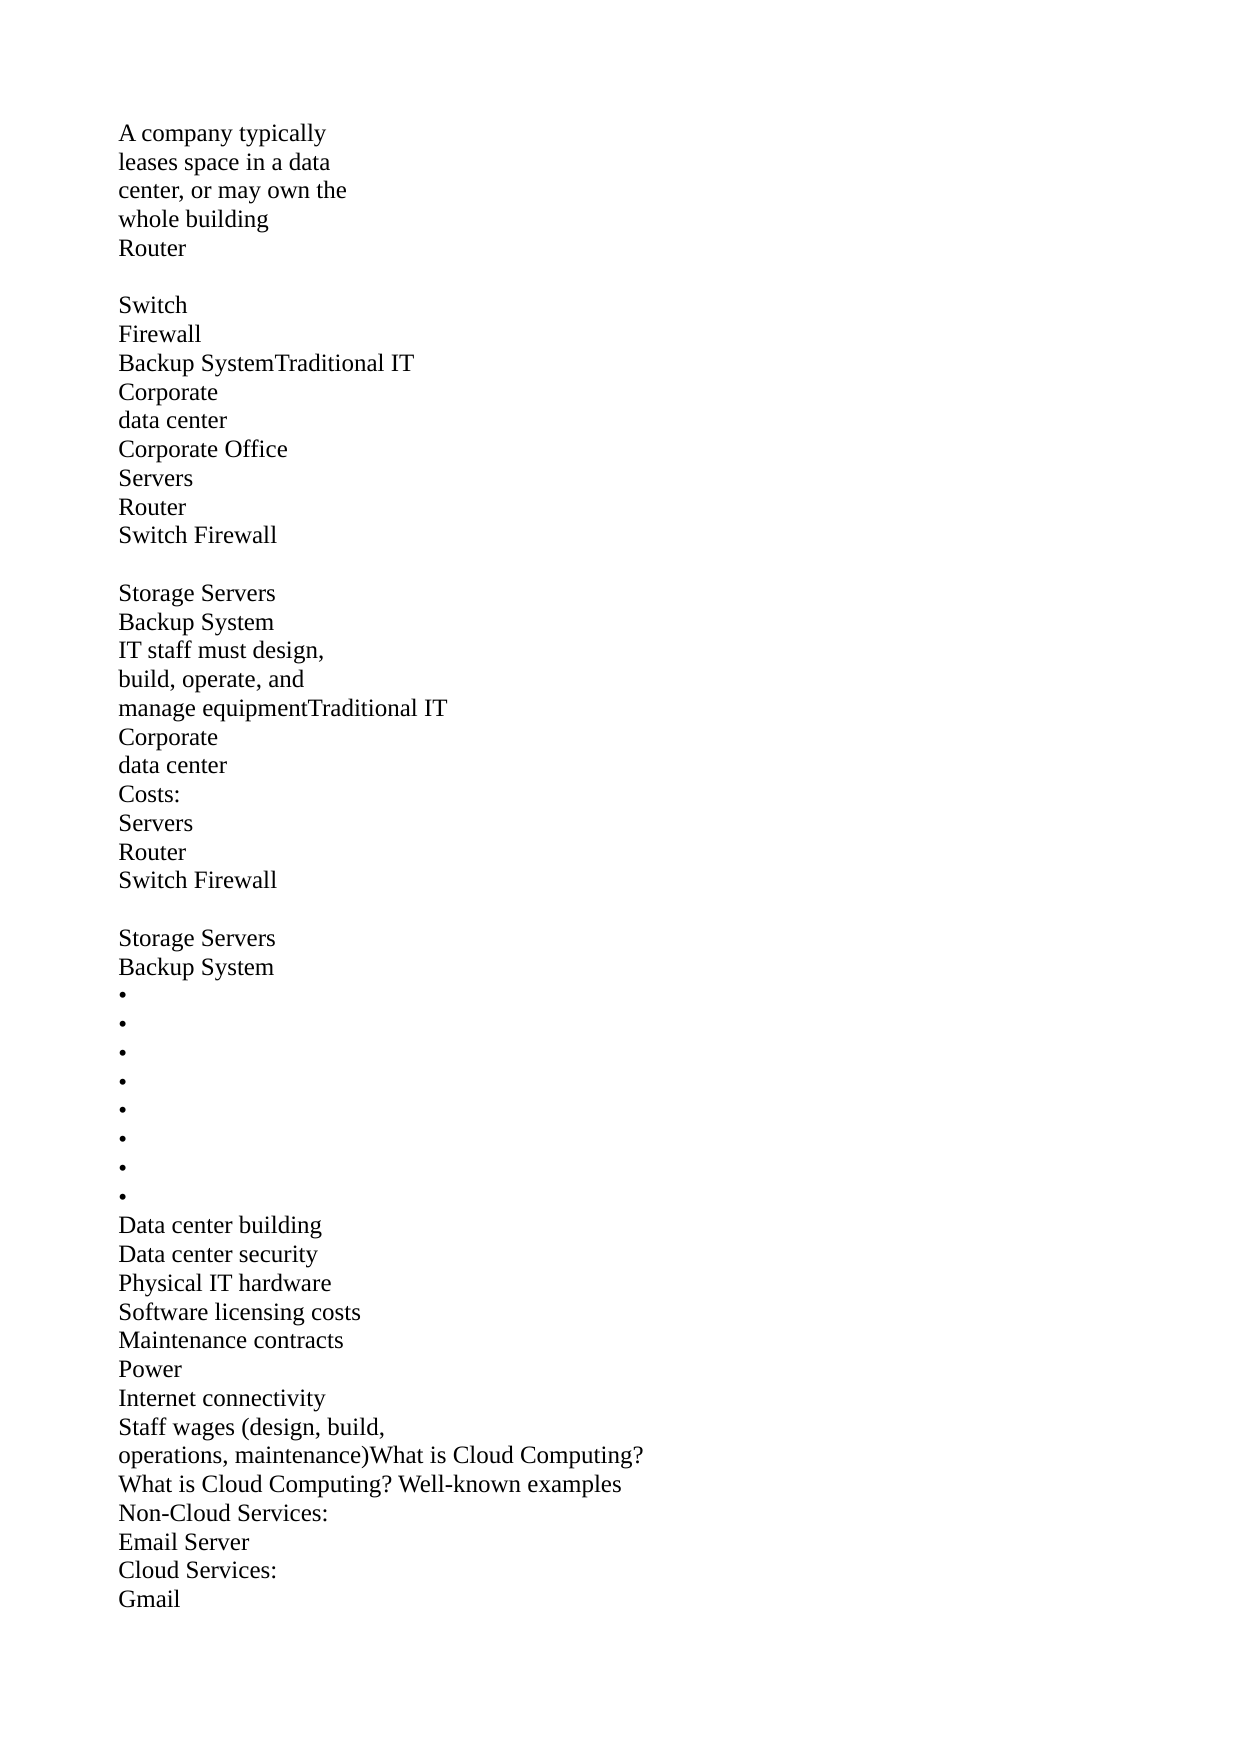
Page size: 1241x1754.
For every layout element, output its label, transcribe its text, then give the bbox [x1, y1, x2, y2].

text operations, maintenance)What is Cloud Computing? [118, 1441, 1122, 1469]
text Power [118, 1354, 1122, 1383]
text Switch Firewall [118, 521, 1122, 549]
text Data center building [118, 1211, 1122, 1239]
text What is Cloud Computing? Well-known examples [118, 1469, 1122, 1498]
text Servers [118, 808, 1122, 837]
text build, operate, and [118, 664, 1122, 693]
text Firewall [118, 319, 1122, 348]
text Software licensing costs [118, 1297, 1122, 1326]
text Backup System [118, 607, 1122, 636]
text IT staff must design, [118, 636, 1122, 664]
text • [118, 981, 1122, 1009]
text Switch [118, 291, 1122, 319]
text Servers [118, 463, 1122, 492]
text Maintenance contracts [118, 1326, 1122, 1354]
text Backup System [118, 952, 1122, 981]
text Storage Servers [118, 578, 1122, 607]
text Router [118, 492, 1122, 521]
text data center [118, 751, 1122, 779]
text Staff wages (design, build, [118, 1412, 1122, 1441]
text Gmail [118, 1584, 1122, 1613]
text manage equipmentTraditional IT [118, 693, 1122, 722]
text Email Server [118, 1527, 1122, 1556]
text • [118, 1096, 1122, 1124]
text Router [118, 837, 1122, 866]
text Non-Cloud Services: [118, 1498, 1122, 1527]
text center, or may own the [118, 176, 1122, 204]
text whole building [118, 204, 1122, 233]
text • [118, 1124, 1122, 1153]
text data center [118, 406, 1122, 434]
text A company typically [118, 118, 1122, 147]
text • [118, 1067, 1122, 1096]
text Costs: [118, 779, 1122, 808]
text • [118, 1038, 1122, 1067]
text Physical IT hardware [118, 1268, 1122, 1297]
text Internet connectivity [118, 1383, 1122, 1412]
text Corporate Office [118, 434, 1122, 463]
text • [118, 1009, 1122, 1038]
text • [118, 1153, 1122, 1182]
text Data center security [118, 1239, 1122, 1268]
text leases space in a data [118, 147, 1122, 176]
text • [118, 1182, 1122, 1211]
text Storage Servers [118, 923, 1122, 952]
text Switch Firewall [118, 866, 1122, 894]
text Router [118, 233, 1122, 262]
text Backup SystemTraditional IT [118, 348, 1122, 377]
text Corporate [118, 377, 1122, 406]
text Corporate [118, 722, 1122, 751]
text Cloud Services: [118, 1556, 1122, 1584]
